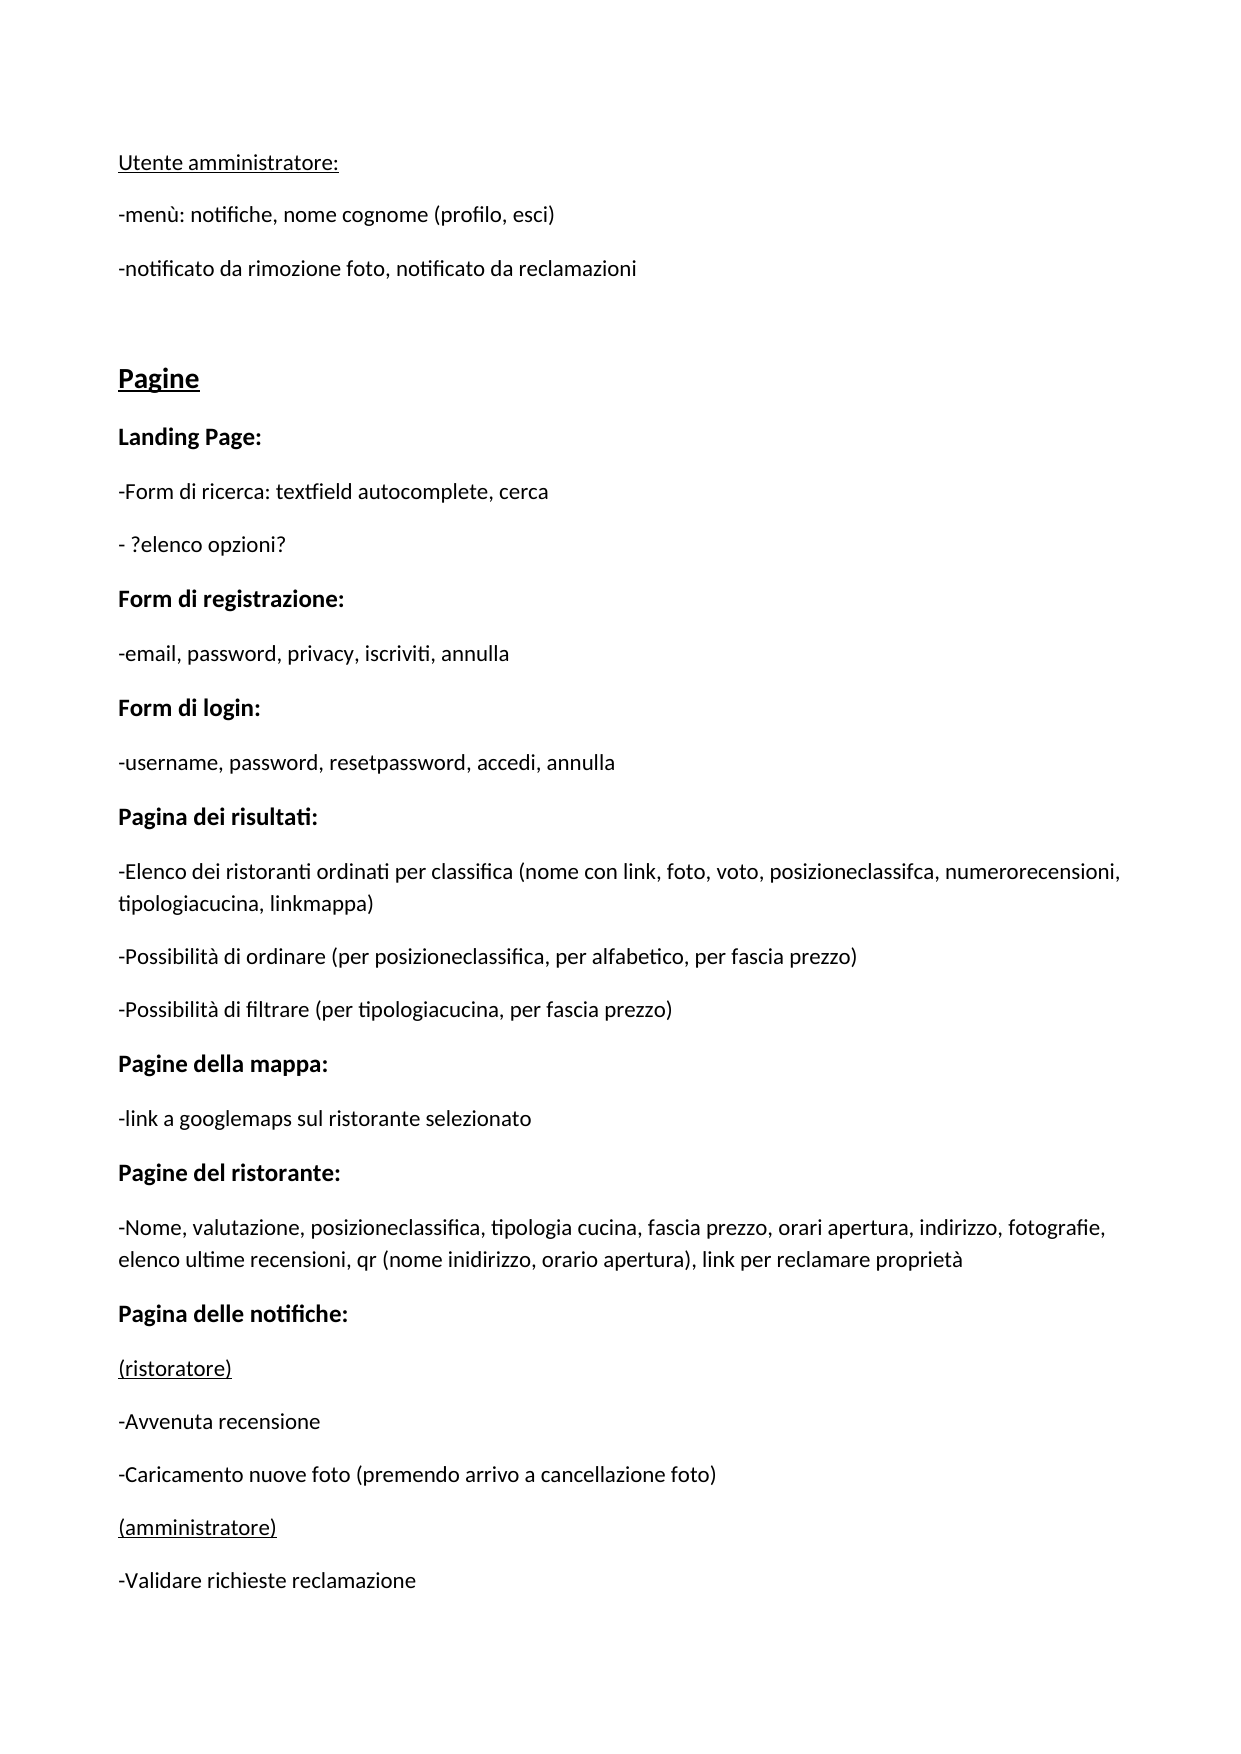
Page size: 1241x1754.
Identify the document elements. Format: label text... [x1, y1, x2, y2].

text -Validare richieste reclamazione [118, 1566, 1122, 1594]
text -Possibilità di filtrare (per tipologiacucina, per fascia prezzo) [118, 995, 1122, 1023]
text -menù: notifiche, nome cognome (profilo, esci) [118, 201, 1122, 229]
text (amministratore) [118, 1513, 1122, 1541]
text Pagine [118, 360, 1122, 395]
text Pagine della mappa: [118, 1048, 1122, 1079]
text -Form di ricerca: textfield autocomplete, cerca [118, 477, 1122, 505]
text -Nome, valutazione, posizioneclassifica, tipologia cucina, fascia prezzo, orari apertura, indirizzo, fotografie, elenco ultime recensioni, qr (nome inidirizzo, orario apertura), link per reclamare proprietà [118, 1213, 1122, 1273]
text -username, password, resetpassword, accedi, annulla [118, 748, 1122, 776]
text -Caricamento nuove foto (premendo arrivo a cancellazione foto) [118, 1460, 1122, 1488]
text Form di registrazione: [118, 583, 1122, 614]
text Pagina dei risultati: [118, 801, 1122, 832]
text -Elenco dei ristoranti ordinati per classifica (nome con link, foto, voto, posizioneclassifca, numerorecensioni, tipologiacucina, linkmappa) [118, 857, 1122, 917]
text -notificato da rimozione foto, notificato da reclamazioni [118, 254, 1122, 282]
text Utente amministratore: [118, 148, 1122, 176]
text (ristoratore) [118, 1354, 1122, 1382]
text Form di login: [118, 692, 1122, 723]
text -Avvenuta recensione [118, 1407, 1122, 1435]
text Pagine del ristorante: [118, 1157, 1122, 1187]
text -link a googlemaps sul ristorante selezionato [118, 1104, 1122, 1132]
text Pagina delle notifiche: [118, 1298, 1122, 1328]
text -email, password, privacy, iscriviti, annulla [118, 639, 1122, 667]
text Landing Page: [118, 421, 1122, 452]
text -Possibilità di ordinare (per posizioneclassifica, per alfabetico, per fascia prezzo) [118, 942, 1122, 970]
text - ?elenco opzioni? [118, 530, 1122, 558]
